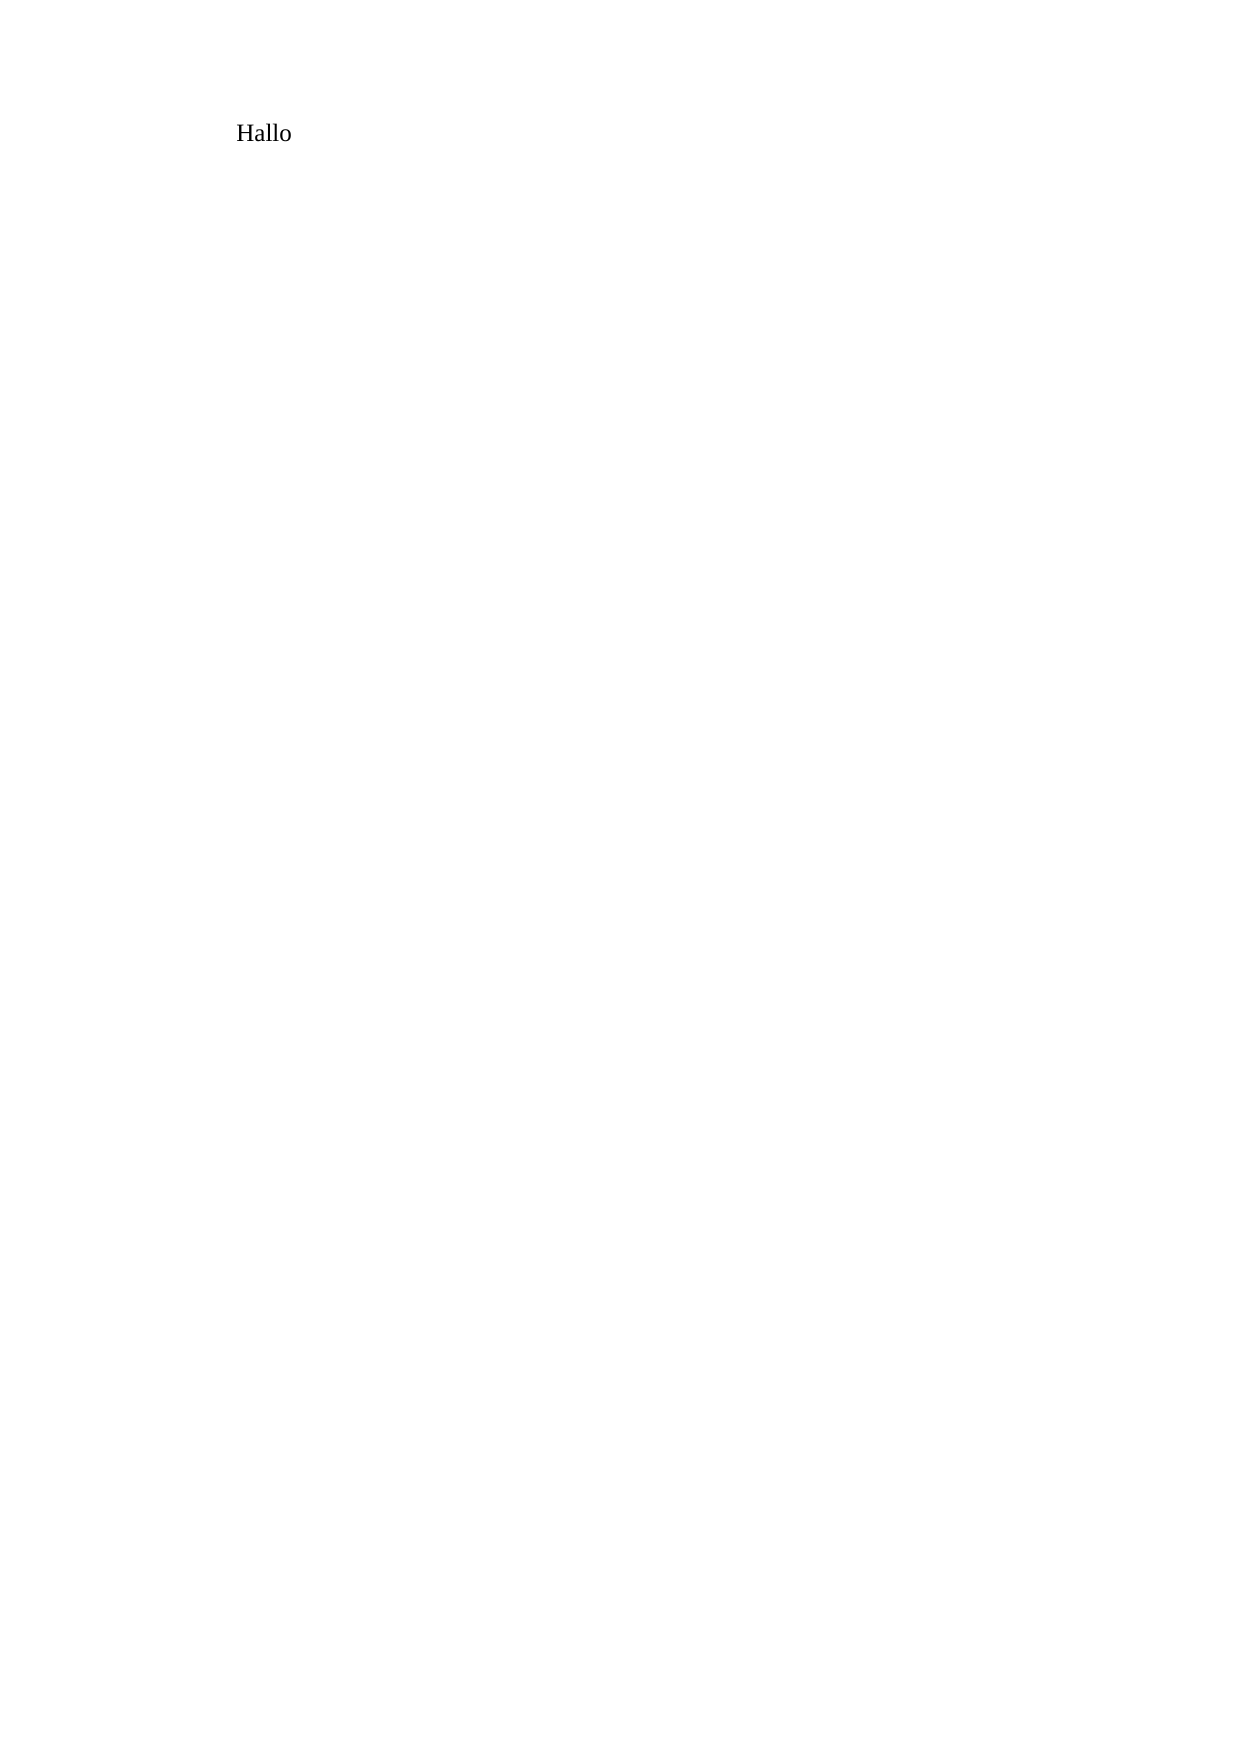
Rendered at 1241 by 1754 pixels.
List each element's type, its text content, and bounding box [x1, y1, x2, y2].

text Hallo [118, 118, 1122, 147]
